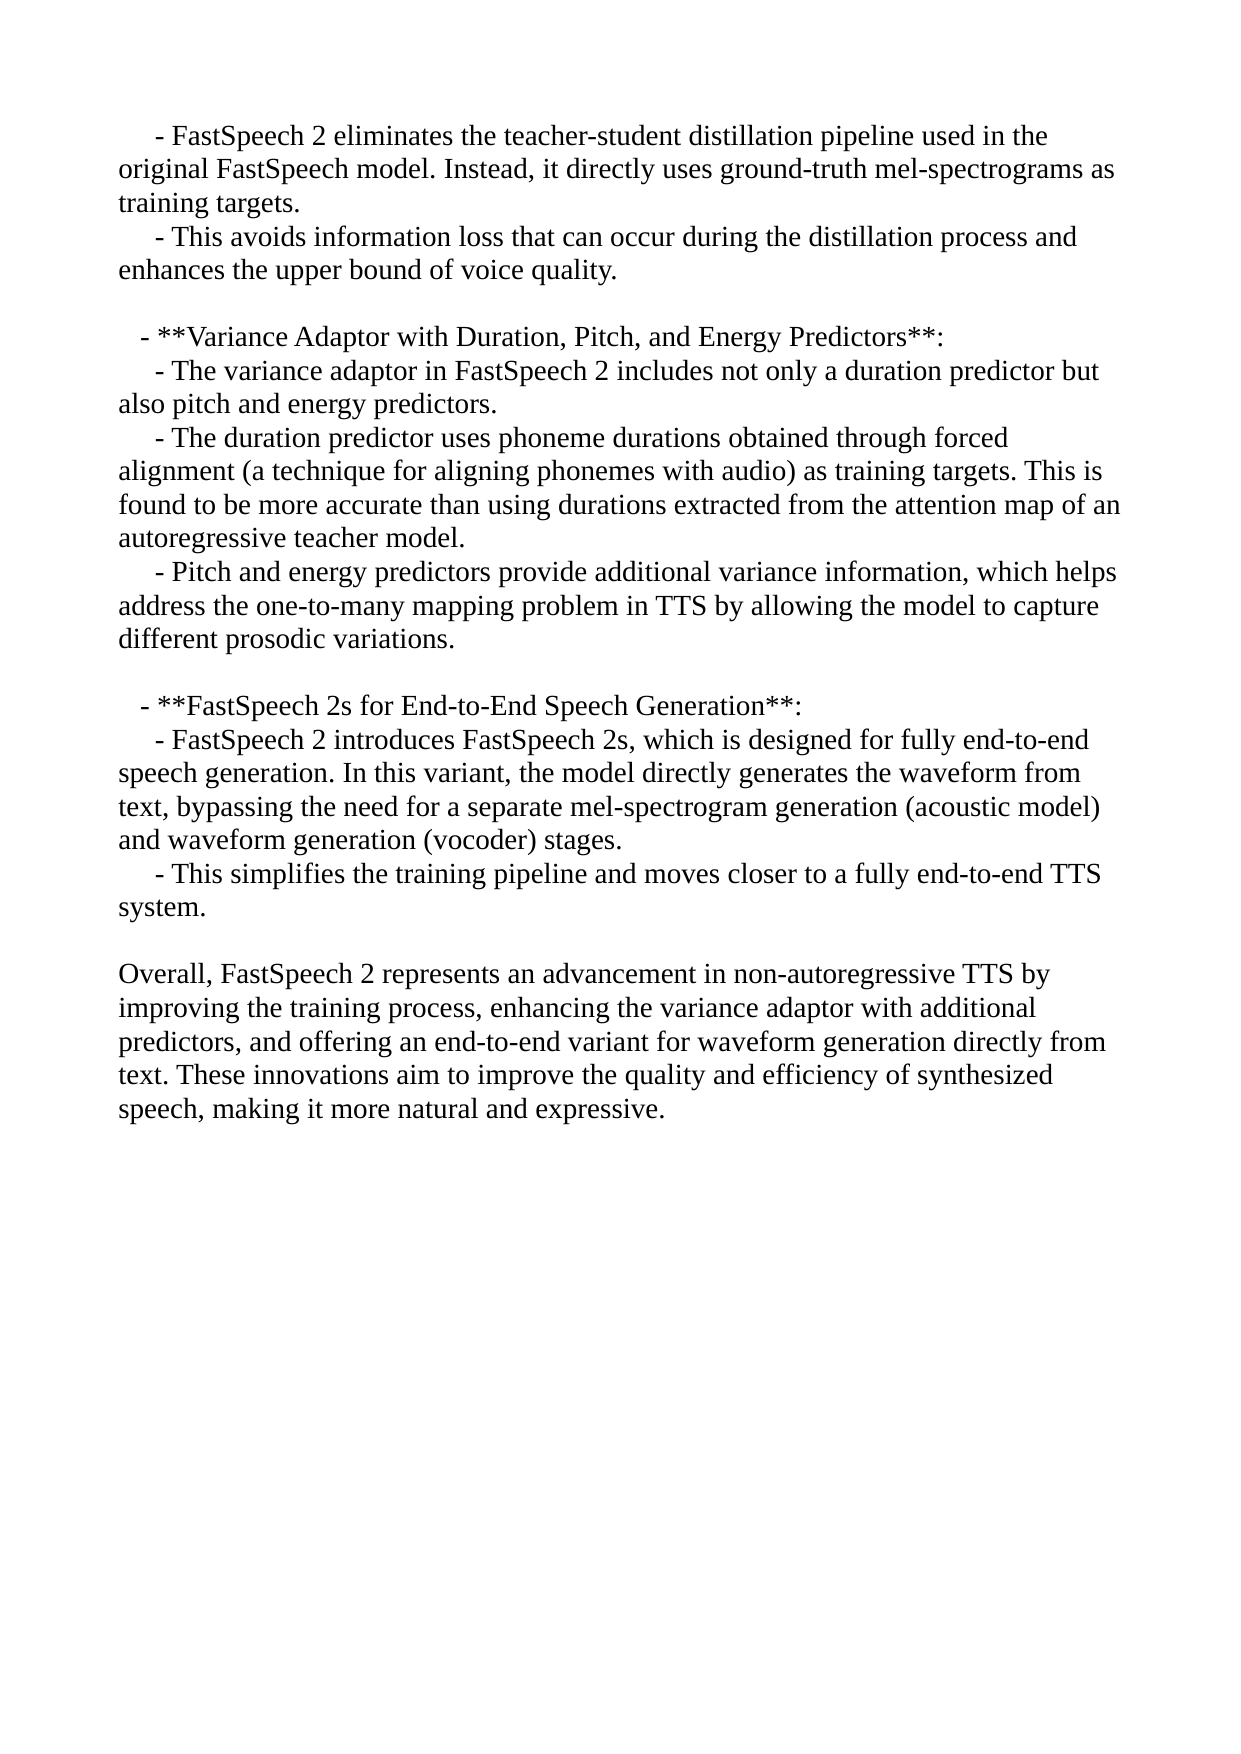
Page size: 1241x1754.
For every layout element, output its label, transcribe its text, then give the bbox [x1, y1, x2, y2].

text Overall, FastSpeech 2 represents an advancement in non-autoregressive TTS by improving the training process, enhancing the variance adaptor with additional predictors, and offering an end-to-end variant for waveform generation directly from text. These innovations aim to improve the quality and efficiency of synthesized speech, making it more natural and expressive. [118, 957, 1122, 1124]
text - **FastSpeech 2s for End-to-End Speech Generation**: [118, 688, 1122, 722]
text - **Variance Adaptor with Duration, Pitch, and Energy Predictors**: [118, 319, 1122, 353]
text - FastSpeech 2 introduces FastSpeech 2s, which is designed for fully end-to-end speech generation. In this variant, the model directly generates the waveform from text, bypassing the need for a separate mel-spectrogram generation (acoustic model) and waveform generation (vocoder) stages. [118, 722, 1122, 856]
text - The variance adaptor in FastSpeech 2 includes not only a duration predictor but also pitch and energy predictors. [118, 353, 1122, 420]
text - This avoids information loss that can occur during the distillation process and enhances the upper bound of voice quality. [118, 219, 1122, 286]
text - Pitch and energy predictors provide additional variance information, which helps address the one-to-many mapping problem in TTS by allowing the model to capture different prosodic variations. [118, 554, 1122, 655]
text - FastSpeech 2 eliminates the teacher-student distillation pipeline used in the original FastSpeech model. Instead, it directly uses ground-truth mel-spectrograms as training targets. [118, 118, 1122, 219]
text - This simplifies the training pipeline and moves closer to a fully end-to-end TTS system. [118, 856, 1122, 923]
text - The duration predictor uses phoneme durations obtained through forced alignment (a technique for aligning phonemes with audio) as training targets. This is found to be more accurate than using durations extracted from the attention map of an autoregressive teacher model. [118, 420, 1122, 554]
